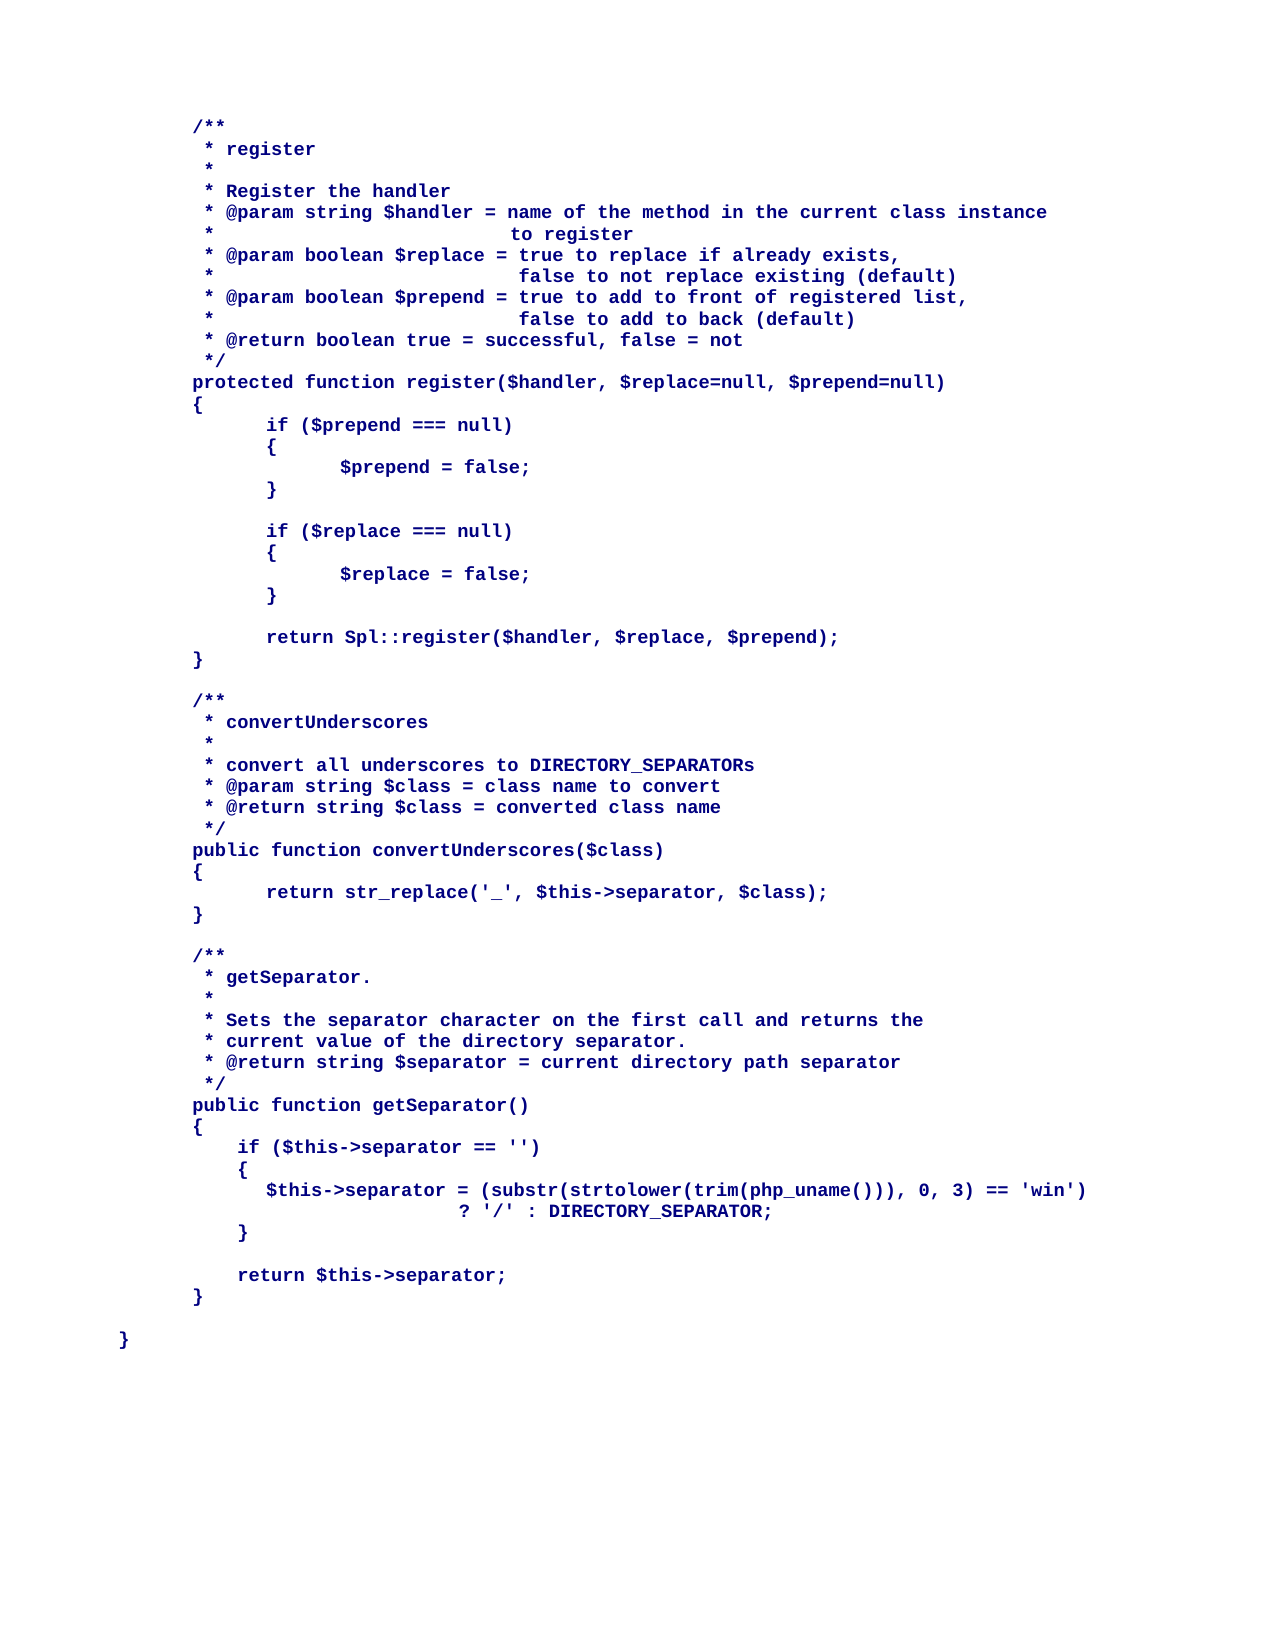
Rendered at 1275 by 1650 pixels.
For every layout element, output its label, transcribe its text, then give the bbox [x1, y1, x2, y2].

text * false to add to back (default) [118, 309, 1157, 331]
text } [118, 904, 1157, 926]
text * @return string $class = converted class name [118, 798, 1157, 819]
text { [118, 1117, 1157, 1138]
text if ($replace === null) [118, 522, 1157, 543]
text * @return boolean true = successful, false = not [118, 331, 1157, 352]
text $replace = false; [118, 564, 1157, 586]
text public function getSeparator() [118, 1096, 1157, 1117]
text * to register [118, 224, 1157, 246]
text return $this->separator; [118, 1266, 1157, 1287]
text { [118, 862, 1157, 883]
text } [118, 479, 1157, 501]
text } [118, 1329, 1157, 1351]
text } [118, 1287, 1157, 1308]
text * getSeparator. [118, 968, 1157, 989]
text } [118, 1223, 1157, 1244]
text * [118, 734, 1157, 756]
text { [118, 1159, 1157, 1181]
text protected function register($handler, $replace=null, $prepend=null) [118, 373, 1157, 394]
text * current value of the directory separator. [118, 1032, 1157, 1053]
text } [118, 649, 1157, 671]
text return str_replace('_', $this->separator, $class); [118, 883, 1157, 904]
text * [118, 989, 1157, 1011]
text * @param string $class = class name to convert [118, 777, 1157, 798]
text /** [118, 118, 1157, 139]
text $this->separator = (substr(strtolower(trim(php_uname())), 0, 3) == 'win') [118, 1181, 1157, 1202]
text */ [118, 352, 1157, 373]
text /** [118, 947, 1157, 968]
text return Spl::register($handler, $replace, $prepend); [118, 628, 1157, 649]
text public function convertUnderscores($class) [118, 841, 1157, 862]
text * @return string $separator = current directory path separator [118, 1053, 1157, 1074]
text * @param boolean $prepend = true to add to front of registered list, [118, 288, 1157, 309]
text } [118, 586, 1157, 607]
text */ [118, 819, 1157, 841]
text if ($this->separator == '') [118, 1138, 1157, 1159]
text * Register the handler [118, 182, 1157, 203]
text /** [118, 692, 1157, 713]
text * convertUnderscores [118, 713, 1157, 734]
text * convert all underscores to DIRECTORY_SEPARATORs [118, 756, 1157, 777]
text * false to not replace existing (default) [118, 267, 1157, 288]
text * [118, 161, 1157, 182]
text */ [118, 1074, 1157, 1096]
text { [118, 543, 1157, 564]
text * Sets the separator character on the first call and returns the [118, 1011, 1157, 1032]
text if ($prepend === null) [118, 416, 1157, 437]
text * @param string $handler = name of the method in the current class instance [118, 203, 1157, 224]
text ? '/' : DIRECTORY_SEPARATOR; [118, 1202, 1157, 1223]
text $prepend = false; [118, 458, 1157, 479]
text { [118, 394, 1157, 416]
text * @param boolean $replace = true to replace if already exists, [118, 246, 1157, 267]
text { [118, 437, 1157, 458]
text * register [118, 139, 1157, 161]
